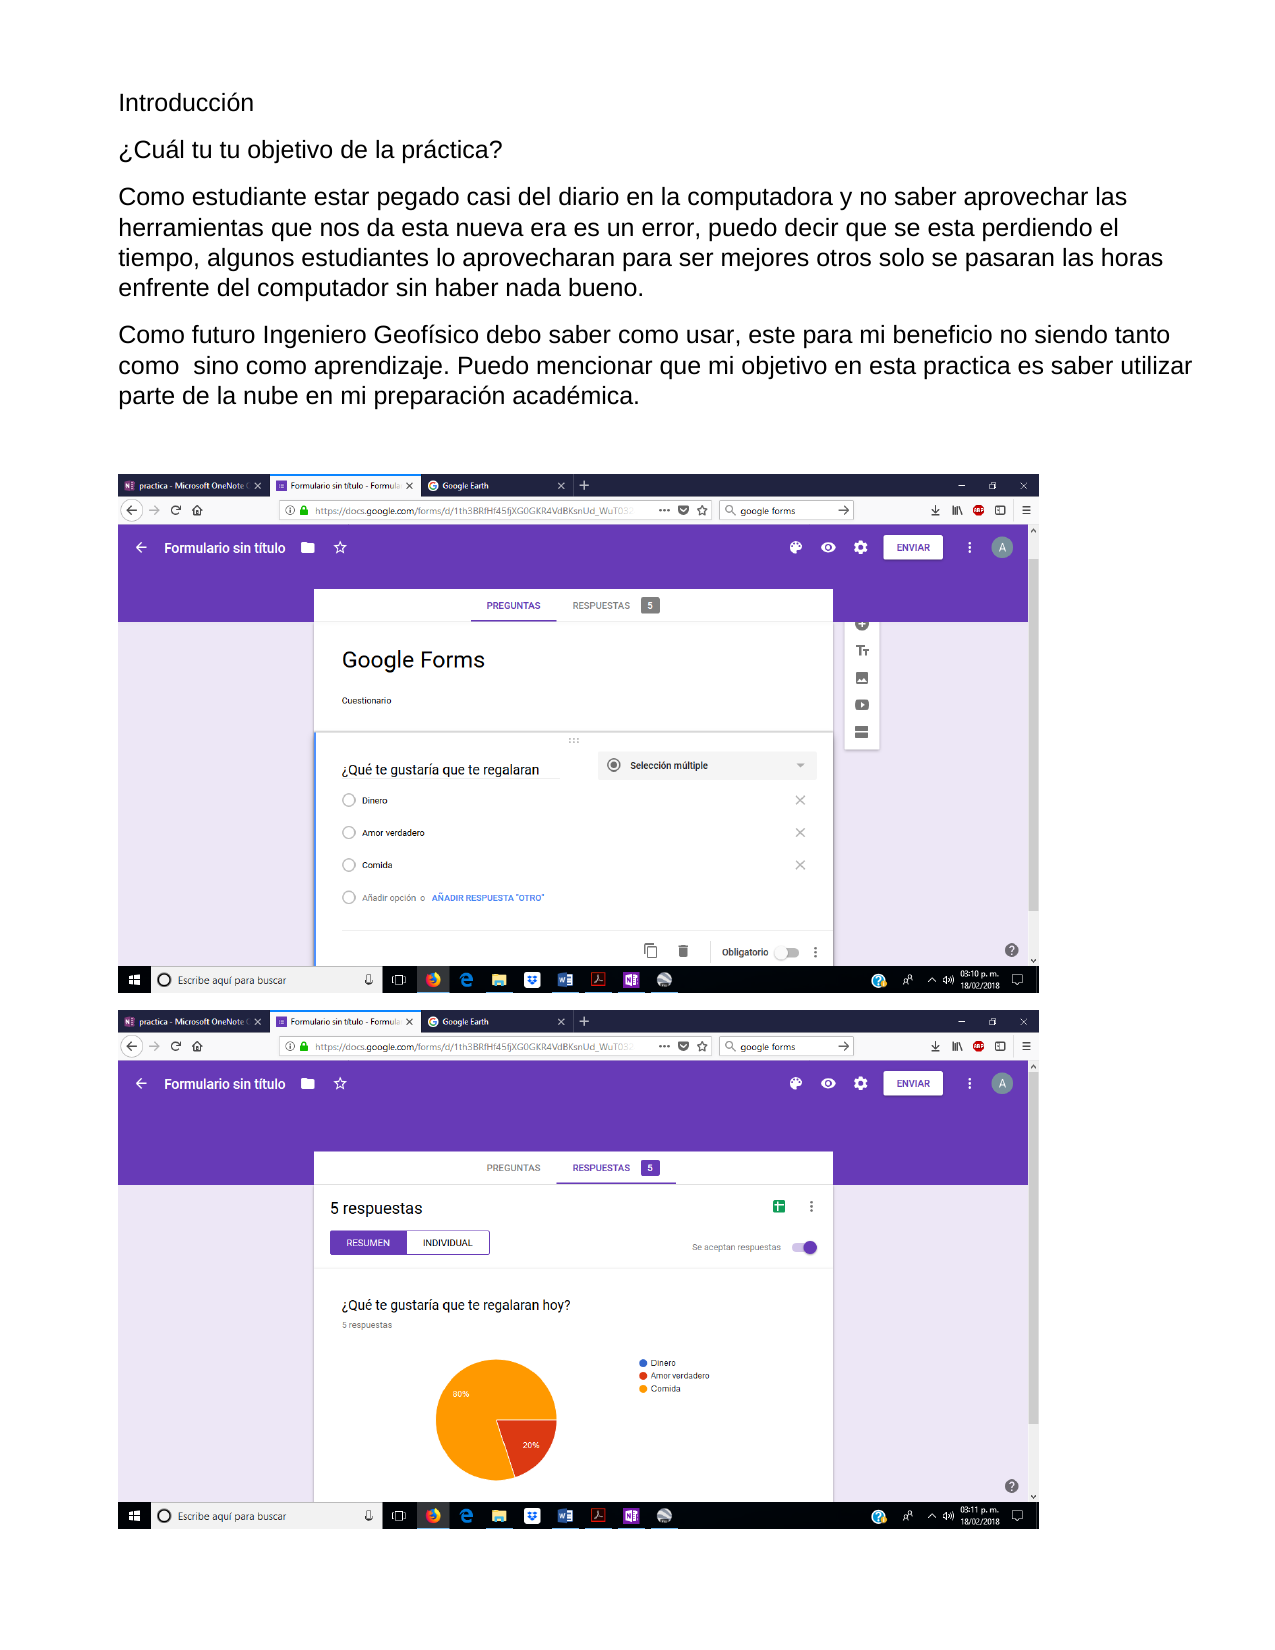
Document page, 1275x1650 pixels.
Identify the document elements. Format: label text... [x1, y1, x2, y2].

text Introducción [118, 88, 1205, 117]
text Como futuro Ingeniero Geofísico debo saber como usar, este para mi beneficio no siendo tanto como sino como aprendizaje. Puedo mencionar que mi objetivo en esta practica es saber utilizar parte de la nube en mi preparación académica. [118, 320, 1205, 410]
text Como estudiante estar pegado casi del diario en la computadora y no saber aprovechar las herramientas que nos da esta nueva era es un error, puedo decir que se esta perdiendo el tiempo, algunos estudiantes lo aprovecharan para ser mejores otros solo se pasaran las horas enfrente del computador sin haber nada bueno. [118, 182, 1205, 302]
text ¿Cuál tu tu objetivo de la práctica? [118, 135, 1205, 164]
